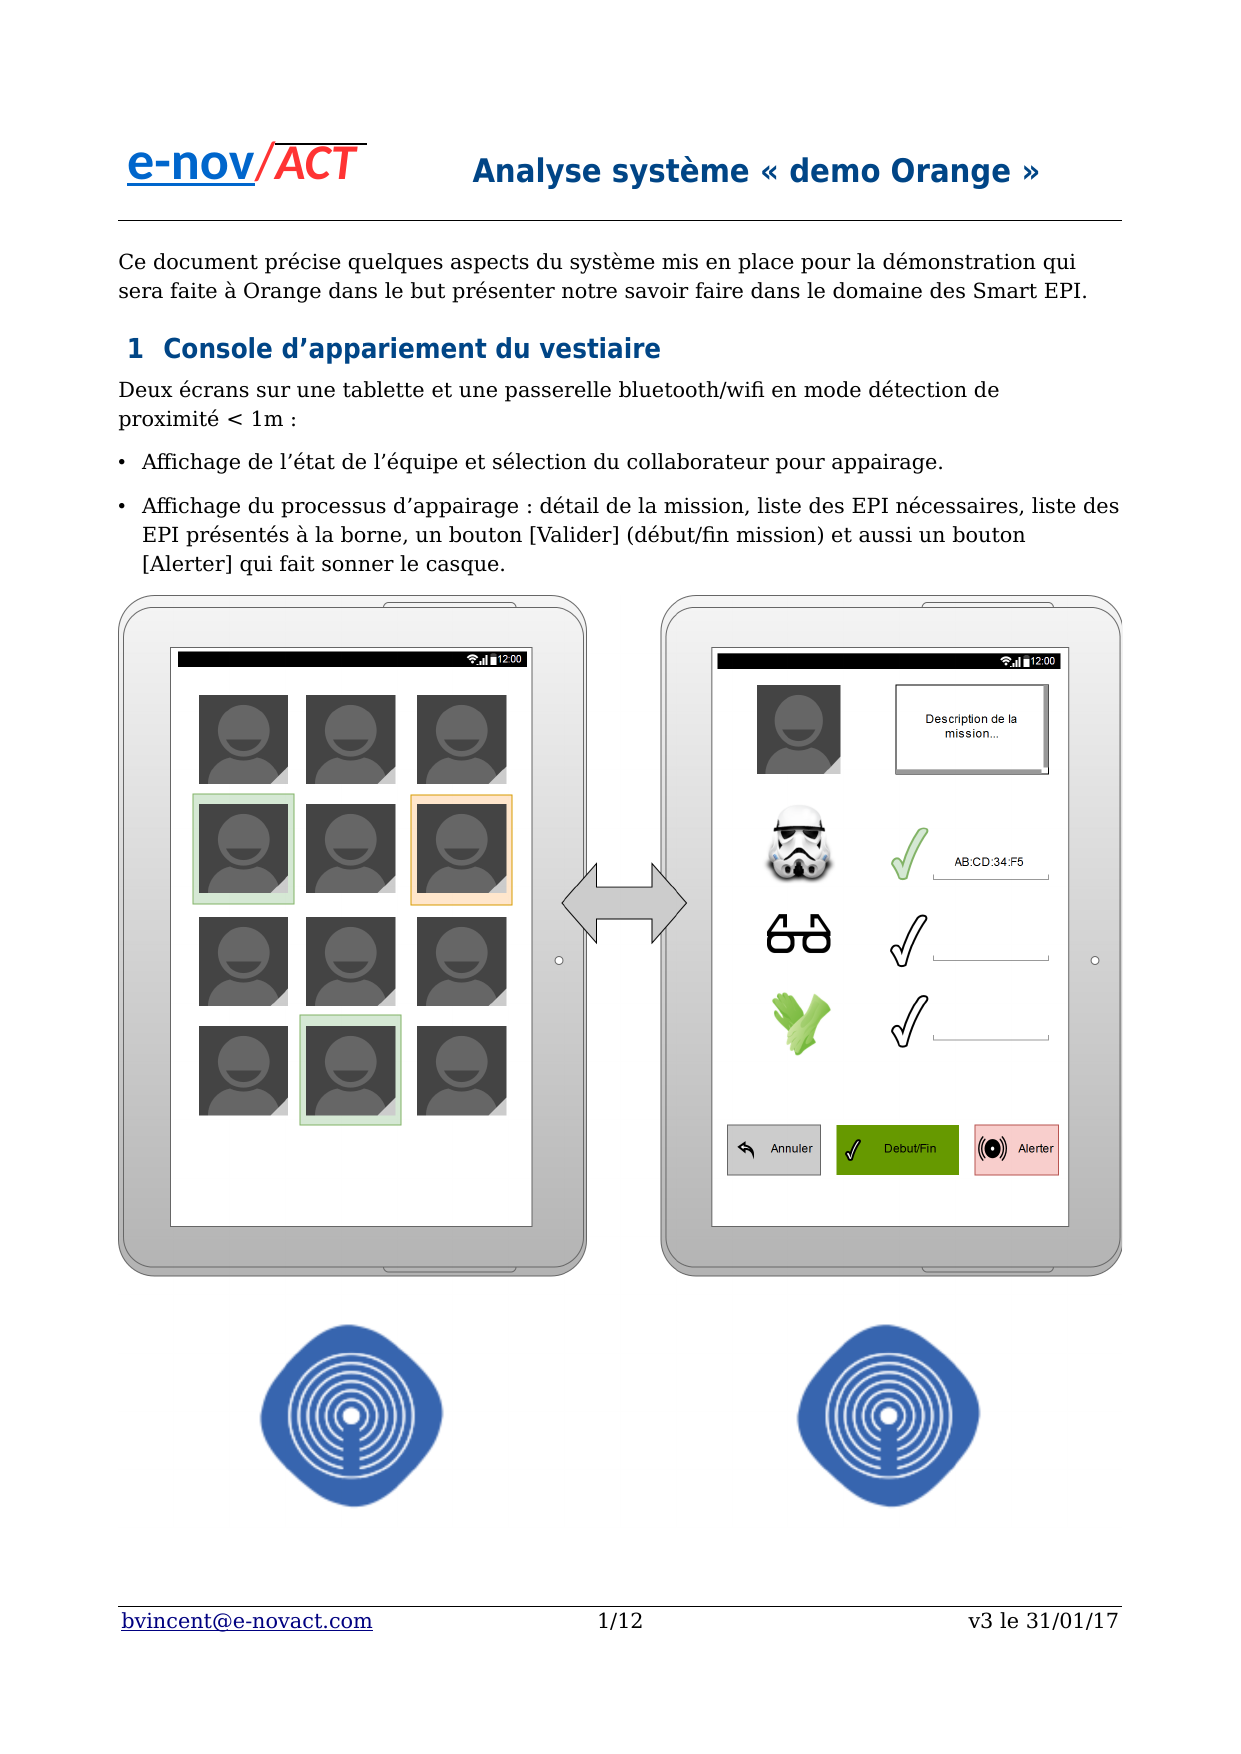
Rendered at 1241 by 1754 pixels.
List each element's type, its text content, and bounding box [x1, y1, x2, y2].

list Affichage de l’état de l’équipe et sélection du collaborateur pour appairage. [118, 450, 1122, 474]
text Deux écrans sur une tablette et une passerelle bluetooth/wifi en mode détection de proximité < 1m : [118, 378, 1122, 431]
list Affichage du processus d’appairage : détail de la mission, liste des EPI nécessaires, liste des EPI présentés à la borne, un bouton [Valider] (début/fin mission) et aussi un bouton [Alerter] qui fait sonner le casque. [118, 494, 1122, 576]
text Ce document précise quelques aspects du système mis en place pour la démonstration qui sera faite à Orange dans le but présenter notre savoir faire dans le domaine des Smart EPI. [118, 250, 1122, 303]
subtitle Console d’appariement du vestiaire [118, 333, 1122, 365]
